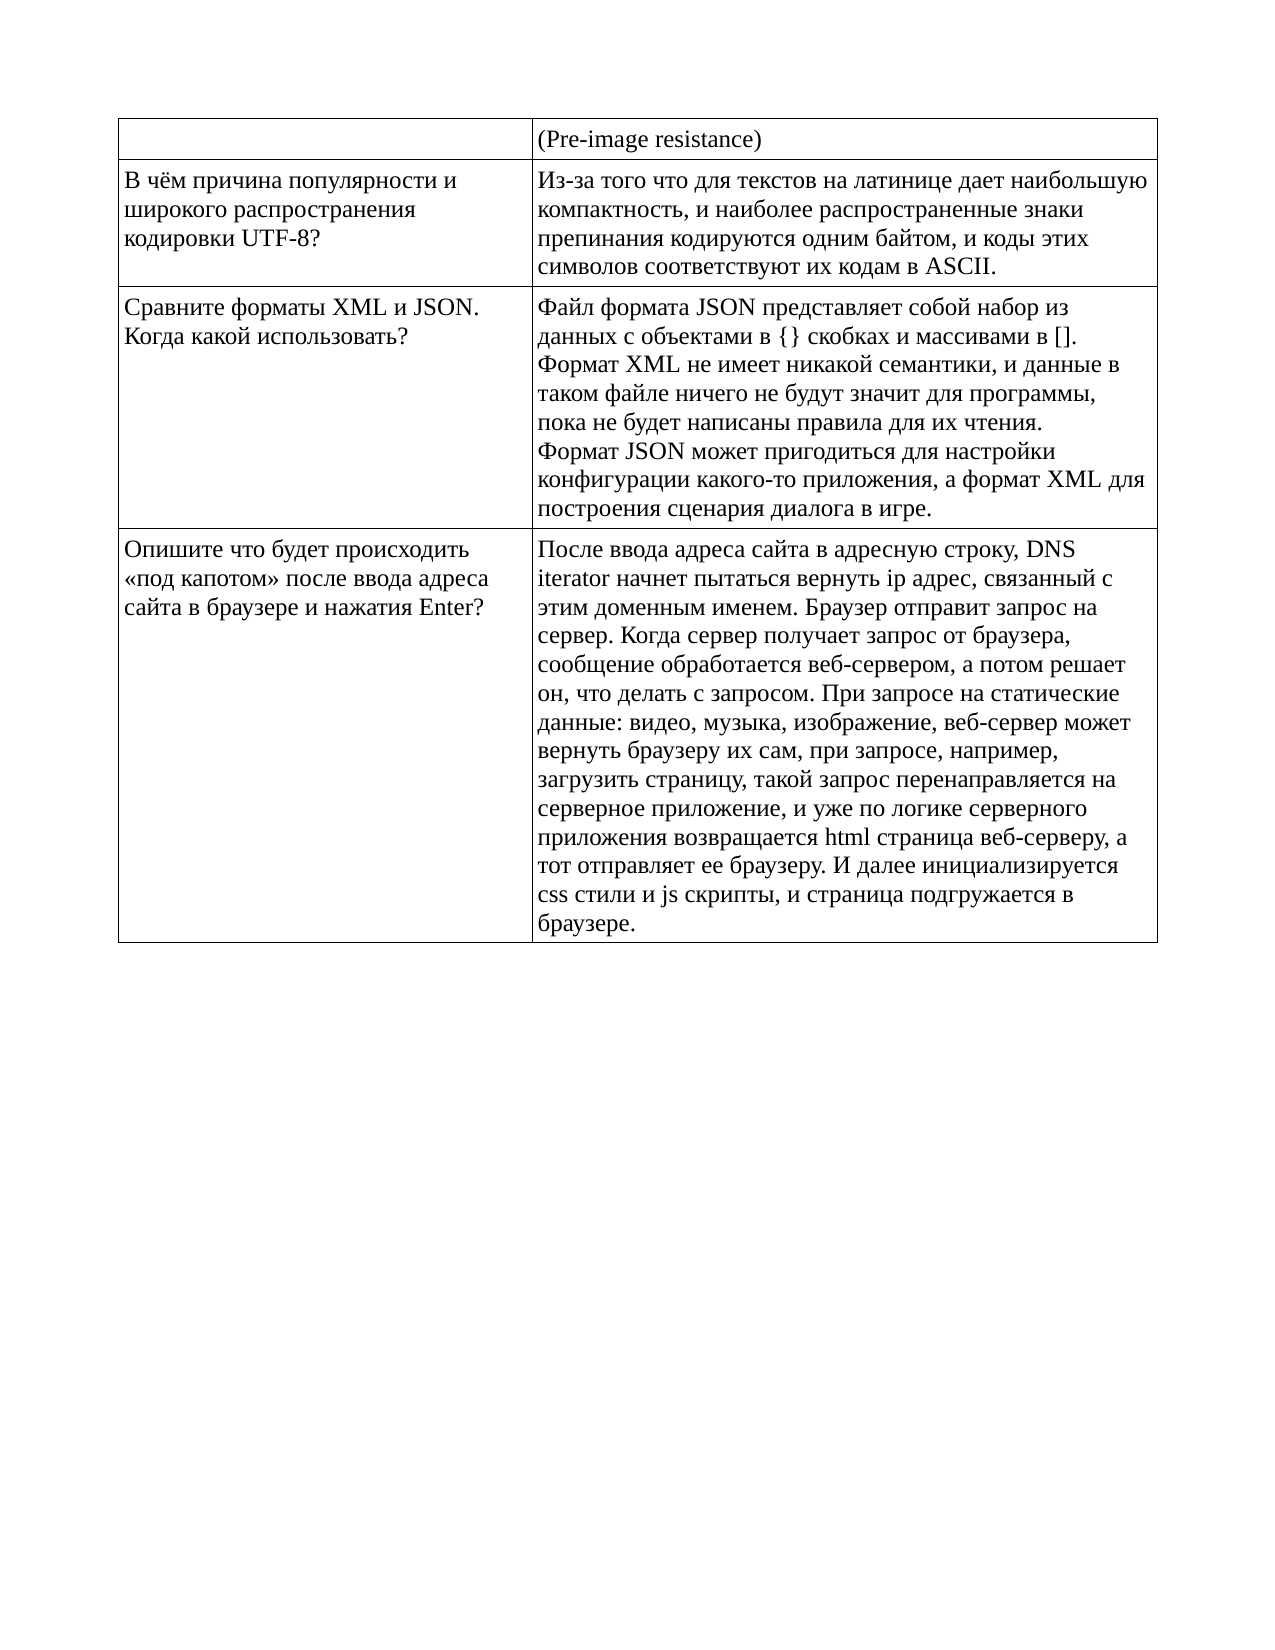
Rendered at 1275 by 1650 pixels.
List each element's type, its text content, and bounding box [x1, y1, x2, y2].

table_cell Сравните форматы XML и JSON. Когда какой использовать? [119, 287, 532, 528]
table_cell После ввода адреса сайта в адресную строку, DNS iterator начнет пытаться вернуть ip адрес, связанный с этим доменным именем. Браузер отправит запрос на сервер. Когда сервер получает запрос от браузера, сообщение обработается веб-сервером, а потом решает он, что делать с запросом. При запросе на статические данные: видео, музыка, изображение, веб-сервер может вернуть браузеру их сам, при запросе, например, загрузить страницу, такой запрос перенаправляется на серверное приложение, и уже по логике серверного приложения возвращается html страница веб-серверу, а тот отправляет ее браузеру. И далее инициализируется css стили и js скрипты, и страница подгружается в браузере. [533, 529, 1157, 942]
table_cell (Pre-image resistance) [533, 119, 1157, 159]
table_cell [119, 119, 532, 159]
table_cell Из-за того что для текстов на латинице дает наибольшую компактность, и наиболее распространенные знаки препинания кодируются одним байтом, и коды этих символов соответствуют их кодам в ASCII. [533, 160, 1157, 286]
table_cell В чём причина популярности и широкого распространения кодировки UTF-8? [119, 160, 532, 286]
table_cell Файл формата JSON представляет собой набор из данных с объектами в {} скобках и массивами в []. Формат XML не имеет никакой семантики, и данные в таком файле ничего не будут значит для программы, пока не будет написаны правила для их чтения. Формат JSON может пригодиться для настройки конфигурации какого-то приложения, а формат XML для построения сценария диалога в игре. [533, 287, 1157, 528]
table_cell Опишите что будет происходить «под капотом» после ввода адреса сайта в браузере и нажатия Enter? [119, 529, 532, 942]
